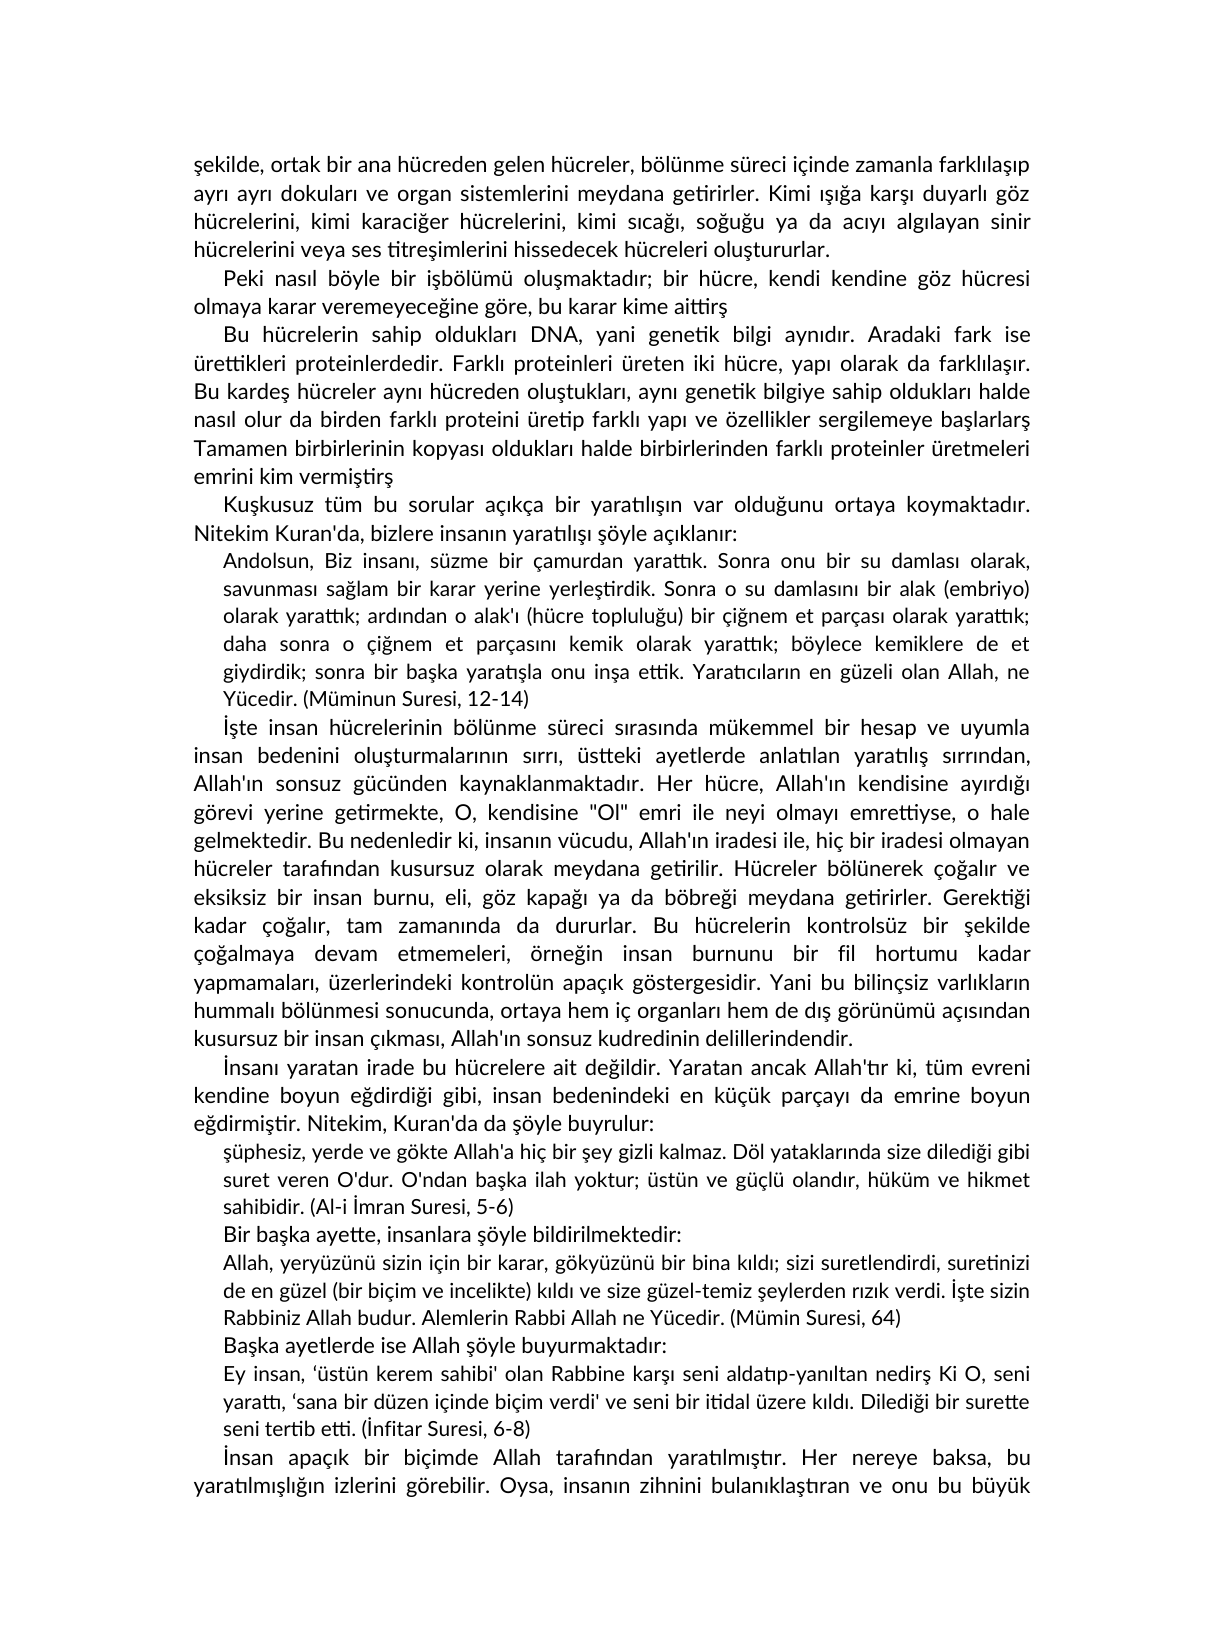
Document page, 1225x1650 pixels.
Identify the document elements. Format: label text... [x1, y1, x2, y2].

text şekilde, ortak bir ana hücreden gelen hücreler, bölünme süreci içinde zamanla farklılaşıp ayrı ayrı dokuları ve organ sistemlerini meydana getirirler. Kimi ışığa karşı duyarlı göz hücrelerini, kimi karaciğer hücrelerini, kimi sıcağı, soğuğu ya da acıyı algılayan sinir hücrelerini veya ses titreşimlerini hissedecek hücreleri oluştururlar. [193, 150, 1032, 263]
text İşte insan hücrelerinin bölünme süreci sırasında mükemmel bir hesap ve uyumla insan bedenini oluşturmalarının sırrı, üstteki ayetlerde anlatılan yaratılış sırrından, Allah'ın sonsuz gücünden kaynaklanmaktadır. Her hücre, Allah'ın kendisine ayırdığı görevi yerine getirmekte, O, kendisine "Ol" emri ile neyi olmayı emrettiyse, o hale gelmektedir. Bu nedenledir ki, insanın vücudu, Allah'ın iradesi ile, hiç bir iradesi olmayan hücreler tarafından kusursuz olarak meydana getirilir. Hücreler bölünerek çoğalır ve eksiksiz bir insan burnu, eli, göz kapağı ya da böbreği meydana getirirler. Gerektiği kadar çoğalır, tam zamanında da dururlar. Bu hücrelerin kontrolsüz bir şekilde çoğalmaya devam etmemeleri, örneğin insan burnunu bir fil hortumu kadar yapmamaları, üzerlerindeki kontrolün apaçık göstergesidir. Yani bu bilinçsiz varlıkların hummalı bölünmesi sonucunda, ortaya hem iç organları hem de dış görünümü açısından kusursuz bir insan çıkması, Allah'ın sonsuz kudredinin delillerindendir. [193, 712, 1032, 1052]
text Andolsun, Biz insanı, süzme bir çamurdan yarattık. Sonra onu bir su damlası olarak, savunması sağlam bir karar yerine yerleştirdik. Sonra o su damlasını bir alak (embriyo) olarak yarattık; ardından o alak'ı (hücre topluluğu) bir çiğnem et parçası olarak yarattık; daha sonra o çiğnem et parçasını kemik olarak yarattık; böylece kemiklere de et giydirdik; sonra bir başka yaratışla onu inşa ettik. Yaratıcıların en güzeli olan Allah, ne Yücedir. (Müminun Suresi, 12-14) [223, 547, 1032, 712]
text İnsanı yaratan irade bu hücrelere ait değildir. Yaratan ancak Allah'tır ki, tüm evreni kendine boyun eğdirdiği gibi, insan bedenindeki en küçük parçayı da emrine boyun eğdirmiştir. Nitekim, Kuran'da da şöyle buyrulur: [193, 1052, 1032, 1137]
text İnsan apaçık bir biçimde Allah tarafından yaratılmıştır. Her nereye baksa, bu yaratılmışlığın izlerini görebilir. Oysa, insanın zihnini bulanıklaştıran ve onu bu büyük [193, 1442, 1032, 1499]
text Bir başka ayette, insanlara şöyle bildirilmektedir: [193, 1220, 1032, 1248]
text Bu hücrelerin sahip oldukları DNA, yani genetik bilgi aynıdır. Aradaki fark ise ürettikleri proteinlerdedir. Farklı proteinleri üreten iki hücre, yapı olarak da farklılaşır. Bu kardeş hücreler aynı hücreden oluştukları, aynı genetik bilgiye sahip oldukları halde nasıl olur da birden farklı proteini üretip farklı yapı ve özellikler sergilemeye başlarlarş Tamamen birbirlerinin kopyası oldukları halde birbirlerinden farklı proteinler üretmeleri emrini kim vermiştirş [193, 320, 1032, 490]
text şüphesiz, yerde ve gökte Allah'a hiç bir şey gizli kalmaz. Döl yataklarında size dilediği gibi suret veren O'dur. O'ndan başka ilah yoktur; üstün ve güçlü olandır, hüküm ve hikmet sahibidir. (Al-i İmran Suresi, 5-6) [223, 1137, 1032, 1220]
text Başka ayetlerde ise Allah şöyle buyurmaktadır: [193, 1331, 1032, 1359]
text Kuşkusuz tüm bu sorular açıkça bir yaratılışın var olduğunu ortaya koymaktadır. Nitekim Kuran'da, bizlere insanın yaratılışı şöyle açıklanır: [193, 490, 1032, 547]
text Peki nasıl böyle bir işbölümü oluşmaktadır; bir hücre, kendi kendine göz hücresi olmaya karar veremeyeceğine göre, bu karar kime aittirş [193, 263, 1032, 320]
text Allah, yeryüzünü sizin için bir karar, gökyüzünü bir bina kıldı; sizi suretlendirdi, suretinizi de en güzel (bir biçim ve incelikte) kıldı ve size güzel-temiz şeylerden rızık verdi. İşte sizin Rabbiniz Allah budur. Alemlerin Rabbi Allah ne Yücedir. (Mümin Suresi, 64) [223, 1248, 1032, 1331]
text Ey insan, ‘üstün kerem sahibi' olan Rabbine karşı seni aldatıp-yanıltan nedirş Ki O, seni yarattı, ‘sana bir düzen içinde biçim verdi' ve seni bir itidal üzere kıldı. Dilediği bir surette seni tertib etti. (İnfitar Suresi, 6-8) [223, 1359, 1032, 1442]
